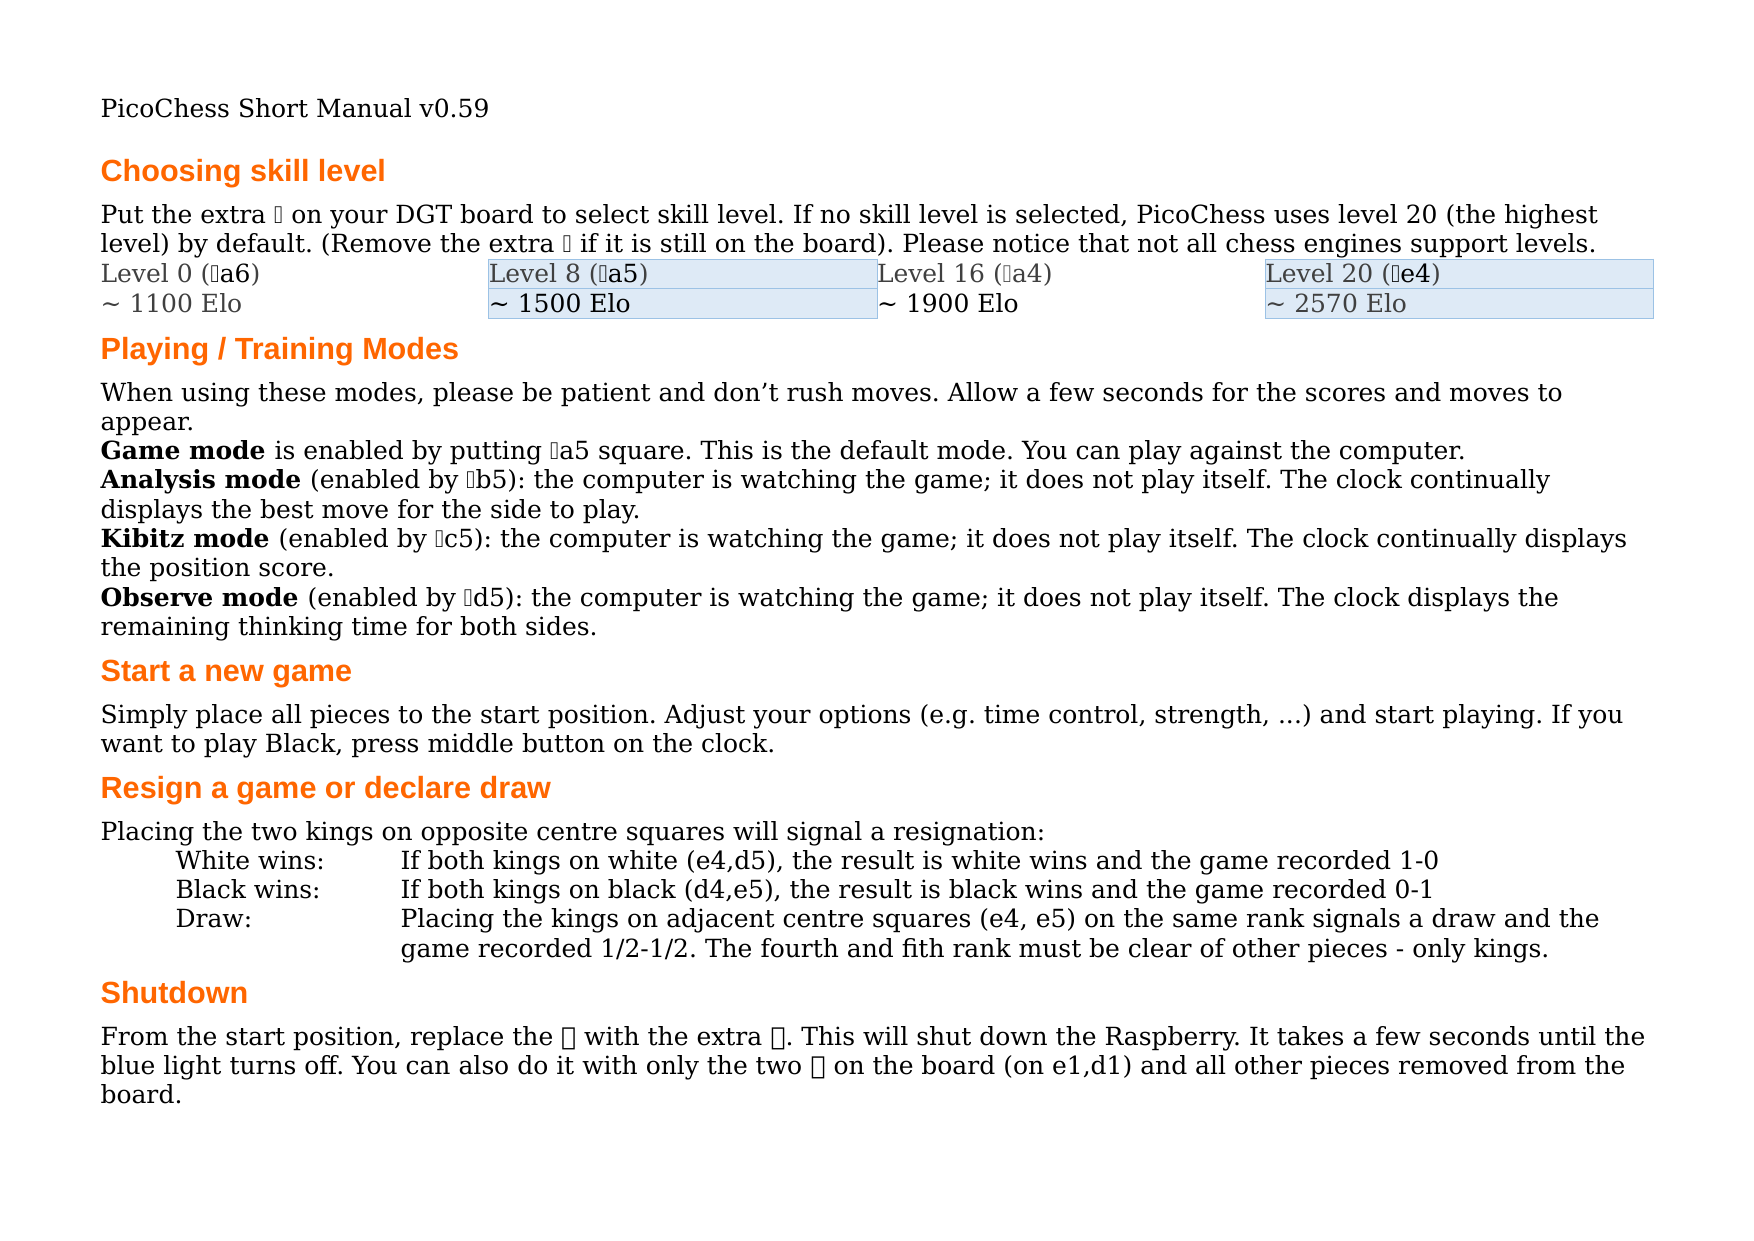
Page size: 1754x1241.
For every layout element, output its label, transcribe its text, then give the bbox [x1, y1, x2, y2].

text Game mode is enabled by putting a5 square. This is the default mode. You can play against the computer. [100, 436, 1653, 465]
text Kibitz mode (enabled by c5): the computer is watching the game; it does not play itself. The clock continually displays the position score. [100, 524, 1653, 582]
table_header Level 8 (a5) [489, 260, 877, 288]
table_cell ~ 1900 Elo [878, 288, 1265, 318]
text Simply place all pieces to the start position. Adjust your options (e.g. time control, strength, ...) and start playing. If you [100, 700, 1653, 729]
text Black wins: If both kings on black (d4,e5), the result is black wins and the game recorded 0-1 [100, 875, 1653, 904]
subtitle Resign a game or declare draw [100, 770, 1653, 805]
text Analysis mode (enabled by b5): the computer is watching the game; it does not play itself. The clock continually displays the best move for the side to play. [100, 465, 1653, 524]
text When using these modes, please be patient and don’t rush moves. Allow a few seconds for the scores and moves to appear. [100, 378, 1653, 436]
text Draw: Placing the kings on adjacent centre squares (e4, e5) on the same rank signals a draw and the game recorded 1/2-1/2. The fourth and fith rank must be clear of other pieces - only kings. [100, 904, 1653, 963]
table_cell ~ 2570 Elo [1266, 289, 1653, 318]
text Put the extra  on your DGT board to select skill level. If no skill level is selected, PicoChess uses level 20 (the highest level) by default. (Remove the extra  if it is still on the board). Please notice that not all chess engines support levels. [100, 200, 1653, 258]
text From the start position, replace the  with the extra . This will shut down the Raspberry. It takes a few seconds until the blue light turns off. You can also do it with only the two  on the board (on e1,d1) and all other pieces removed from the board. [100, 1022, 1653, 1109]
subtitle Start a new game [100, 653, 1653, 688]
text want to play Black, press middle button on the clock. [100, 729, 1653, 758]
text White wins: If both kings on white (e4,d5), the result is white wins and the game recorded 1-0 [100, 846, 1653, 875]
table_header Level 0 (a6) [100, 259, 488, 288]
text Observe mode (enabled by d5): the computer is watching the game; it does not play itself. The clock displays the remaining thinking time for both sides. [100, 582, 1653, 641]
subtitle Shutdown [100, 975, 1653, 1010]
table_header Level 20 (e4) [1266, 260, 1653, 288]
text Placing the two kings on opposite centre squares will signal a resignation: [100, 817, 1653, 846]
table_cell ~ 1500 Elo [489, 289, 877, 318]
table_cell ~ 1100 Elo [100, 288, 488, 318]
subtitle Choosing skill level [100, 153, 1653, 188]
table_header Level 16 (a4) [878, 259, 1265, 288]
subtitle Playing / Training Modes [100, 331, 1653, 366]
